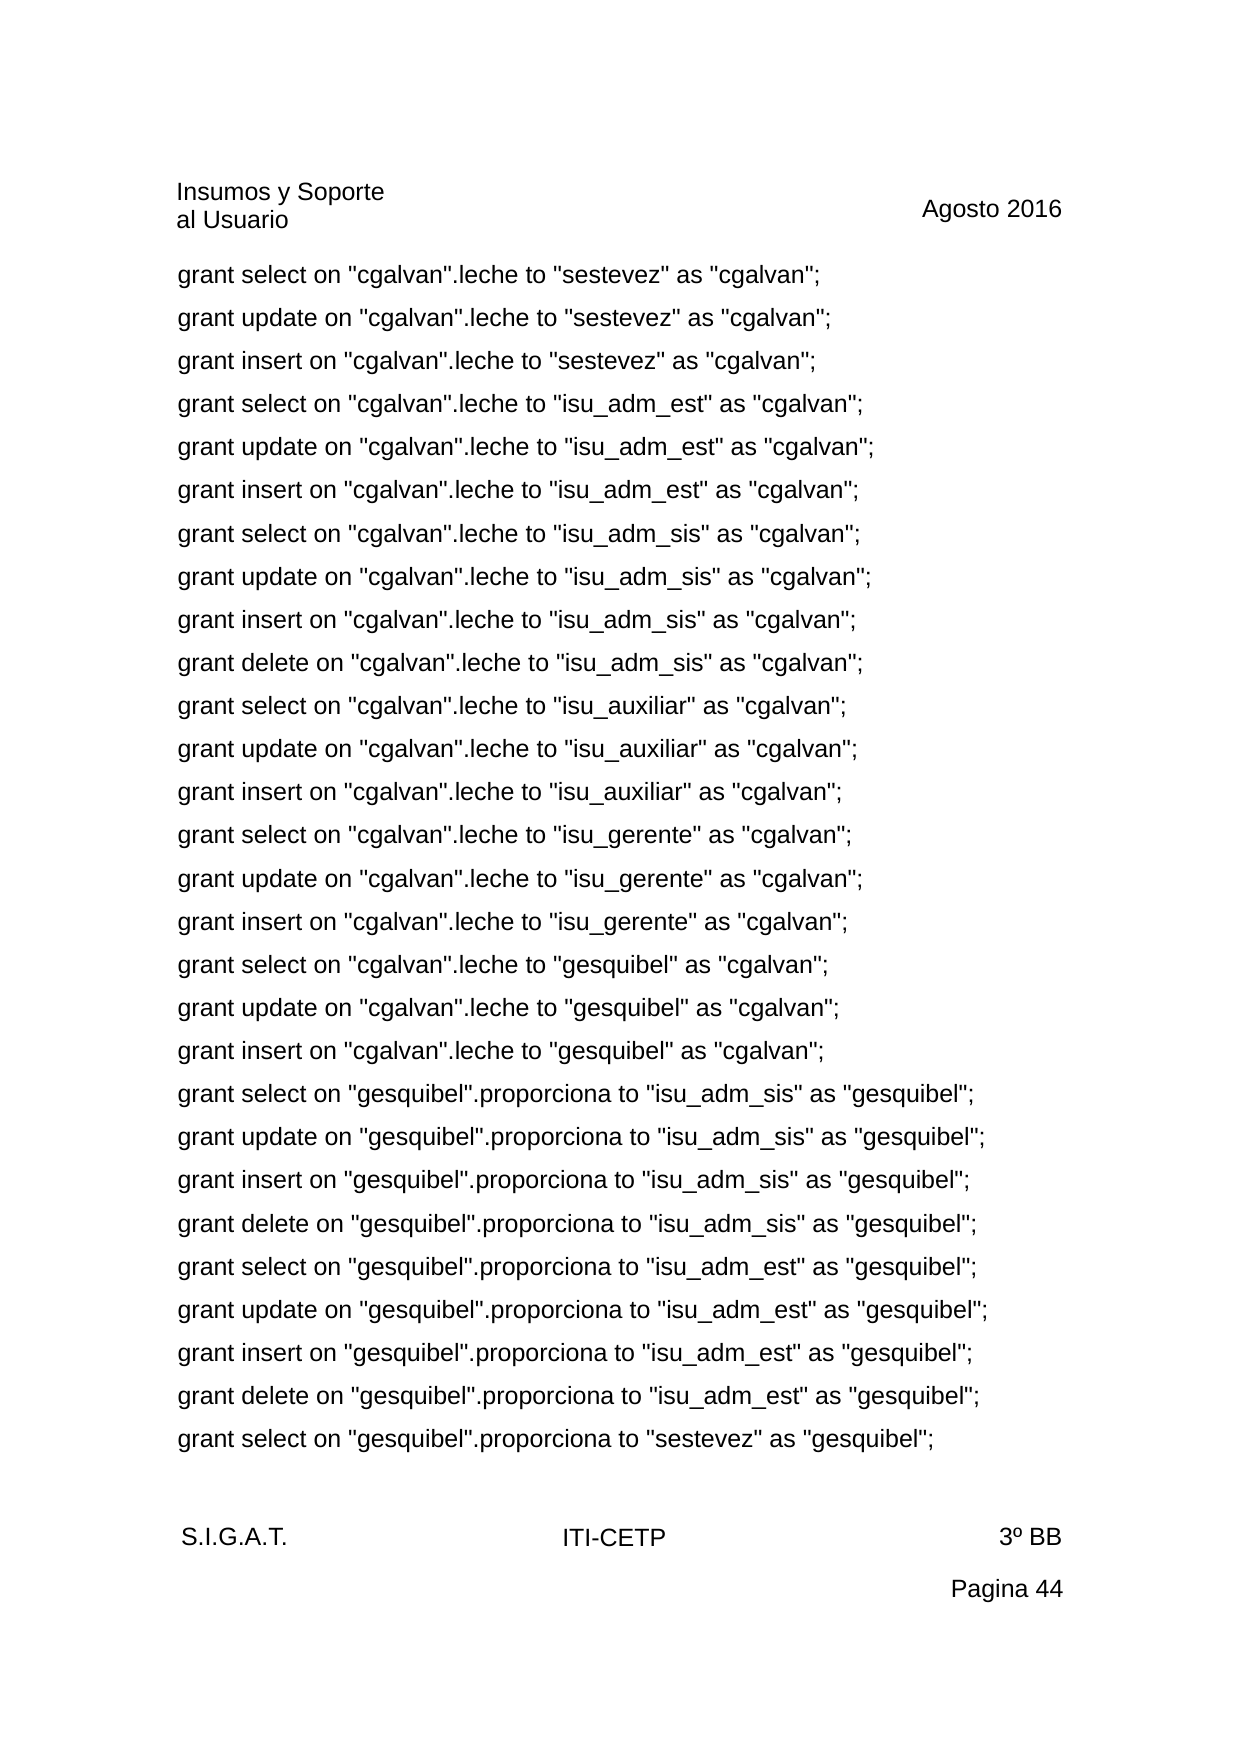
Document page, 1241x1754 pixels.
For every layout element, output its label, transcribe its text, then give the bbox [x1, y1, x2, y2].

text grant select on "cgalvan".leche to "sestevez" as "cgalvan"; grant update on "cgalvan".leche to "sestevez" as "cgalvan"; grant insert on "cgalvan".leche to "sestevez" as "cgalvan"; grant select on "cgalvan".leche to "isu_adm_est" as "cgalvan"; grant update on "cgalvan".leche to "isu_adm_est" as "cgalvan"; grant insert on "cgalvan".leche to "isu_adm_est" as "cgalvan"; grant select on "cgalvan".leche to "isu_adm_sis" as "cgalvan"; grant update on "cgalvan".leche to "isu_adm_sis" as "cgalvan"; grant insert on "cgalvan".leche to "isu_adm_sis" as "cgalvan"; grant delete on "cgalvan".leche to "isu_adm_sis" as "cgalvan"; grant select on "cgalvan".leche to "isu_auxiliar" as "cgalvan"; grant update on "cgalvan".leche to "isu_auxiliar" as "cgalvan"; grant insert on "cgalvan".leche to "isu_auxiliar" as "cgalvan"; grant select on "cgalvan".leche to "isu_gerente" as "cgalvan"; grant update on "cgalvan".leche to "isu_gerente" as "cgalvan"; grant insert on "cgalvan".leche to "isu_gerente" as "cgalvan"; grant select on "cgalvan".leche to "gesquibel" as "cgalvan"; grant update on "cgalvan".leche to "gesquibel" as "cgalvan"; grant insert on "cgalvan".leche to "gesquibel" as "cgalvan"; grant select on "gesquibel".proporciona to "isu_adm_sis" as "gesquibel"; grant update on "gesquibel".proporciona to "isu_adm_sis" as "gesquibel"; grant insert on "gesquibel".proporciona to "isu_adm_sis" as "gesquibel"; grant delete on "gesquibel".proporciona to "isu_adm_sis" as "gesquibel"; grant select on "gesquibel".proporciona to "isu_adm_est" as "gesquibel"; grant update on "gesquibel".proporciona to "isu_adm_est" as "gesquibel"; grant insert on "gesquibel".proporciona to "isu_adm_est" as "gesquibel"; grant delete on "gesquibel".proporciona to "isu_adm_est" as "gesquibel"; grant select on "gesquibel".proporciona to "sestevez" as "gesquibel"; [177, 260, 1063, 1453]
